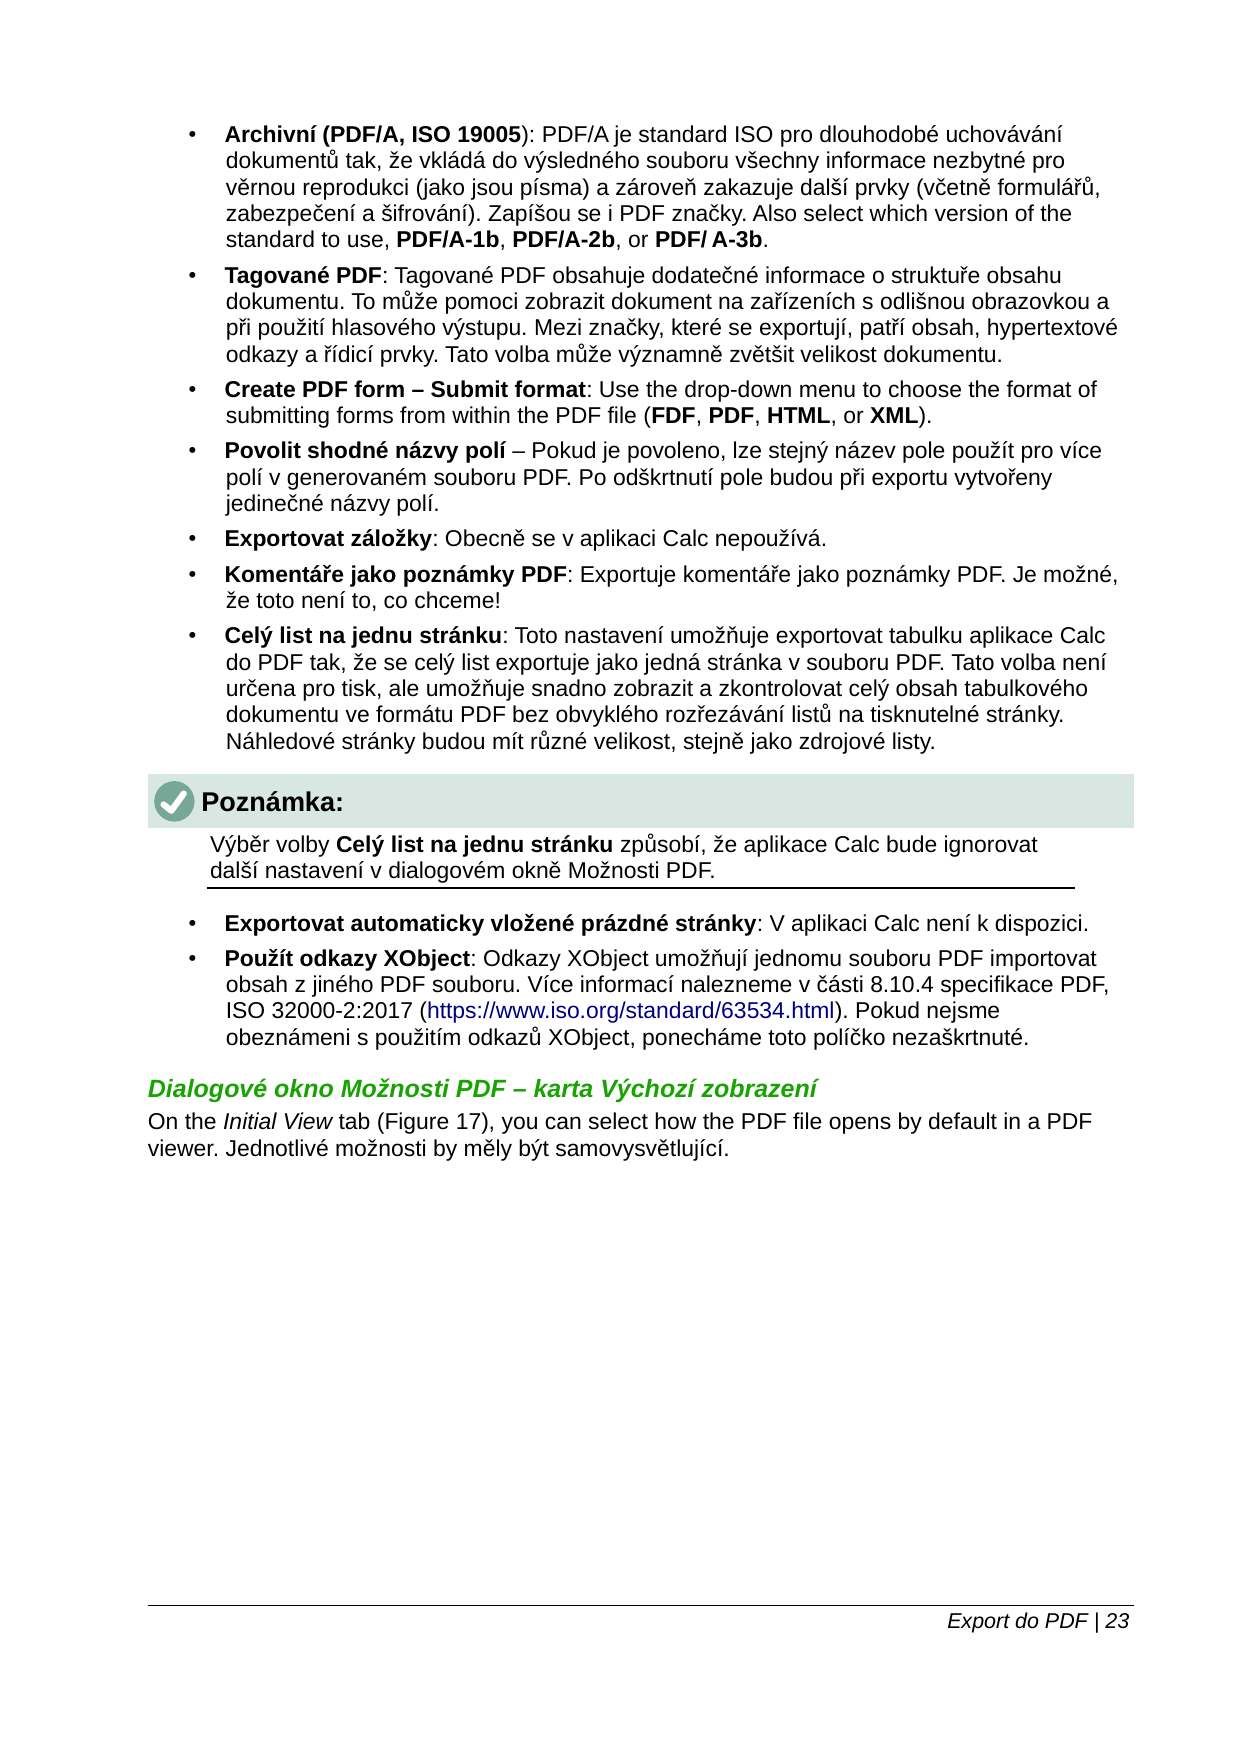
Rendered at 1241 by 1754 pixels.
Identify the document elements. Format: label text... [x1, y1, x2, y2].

list Povolit shodné názvy polí – Pokud je povoleno, lze stejný název pole použít pro více polí v generovaném souboru PDF. Po odškrtnutí pole budou při exportu vytvořeny jedinečné názvy polí. [185, 434, 1134, 517]
text On the Initial View tab (Figure 17), you can select how the PDF file opens by default in a PDF viewer. Jednotlivé možnosti by měly být samovysvětlující. [148, 1108, 1134, 1161]
list Tagované PDF: Tagované PDF obsahuje dodatečné informace o struktuře obsahu dokumentu. To může pomoci zobrazit dokument na zařízeních s odlišnou obrazovkou a při použití hlasového výstupu. Mezi značky, které se exportují, patří obsah, hypertextové odkazy a řídicí prvky. Tato volba může významně zvětšit velikost dokumentu. [185, 259, 1134, 367]
list Exportovat záložky: Obecně se v aplikaci Calc nepoužívá. [185, 522, 1134, 552]
list Archivní (PDF/A, ISO 19005): PDF/A je standard ISO pro dlouhodobé uchovávání dokumentů tak, že vkládá do výsledného souboru všechny informace nezbytné pro věrnou reprodukci (jako jsou písma) a zároveň zakazuje další prvky (včetně formulářů, zabezpečení a šifrování). Zapíšou se i PDF značky. Also select which version of the standard to use, PDF/A-1b, PDF/A-2b, or PDF/ A-3b. [185, 118, 1134, 253]
list Celý list na jednu stránku: Toto nastavení umožňuje exportovat tabulku aplikace Calc do PDF tak, že se celý list exportuje jako jedná stránka v souboru PDF. Tato volba není určena pro tisk, ale umožňuje snadno zobrazit a zkontrolovat celý obsah tabulkového dokumentu ve formátu PDF bez obvyklého rozřezávání listů na tisknutelné stránky. Náhledové stránky budou mít různé velikost, stejně jako zdrojové listy. [185, 619, 1134, 757]
subtitle Dialogové okno Možnosti PDF – karta Výchozí zobrazení [148, 1074, 1134, 1102]
subtitle Poznámka: [148, 774, 1134, 828]
list Komentáře jako poznámky PDF: Exportuje komentáře jako poznámky PDF. Je možné, že toto není to, co chceme! [185, 558, 1134, 613]
text Výběr volby Celý list na jednu stránku způsobí, že aplikace Calc bude ignorovat další nastavení v dialogovém okně Možnosti PDF. [207, 828, 1075, 887]
list Exportovat automaticky vložené prázdné stránky: V aplikaci Calc není k dispozici. [185, 907, 1134, 936]
list Použít odkazy XObject: Odkazy XObject umožňují jednomu souboru PDF importovat obsah z jiného PDF souboru. Více informací nalezneme v části 8.10.4 specifikace PDF, ISO 32000-2:2017 (https://www.iso.org/standard/63534.html). Pokud nejsme obeznámeni s použitím odkazů XObject, ponecháme toto políčko nezaškrtnuté. [185, 942, 1134, 1053]
list Create PDF form – Submit format: Use the drop-down menu to choose the format of submitting forms from within the PDF file (FDF, PDF, HTML, or XML). [185, 373, 1134, 429]
